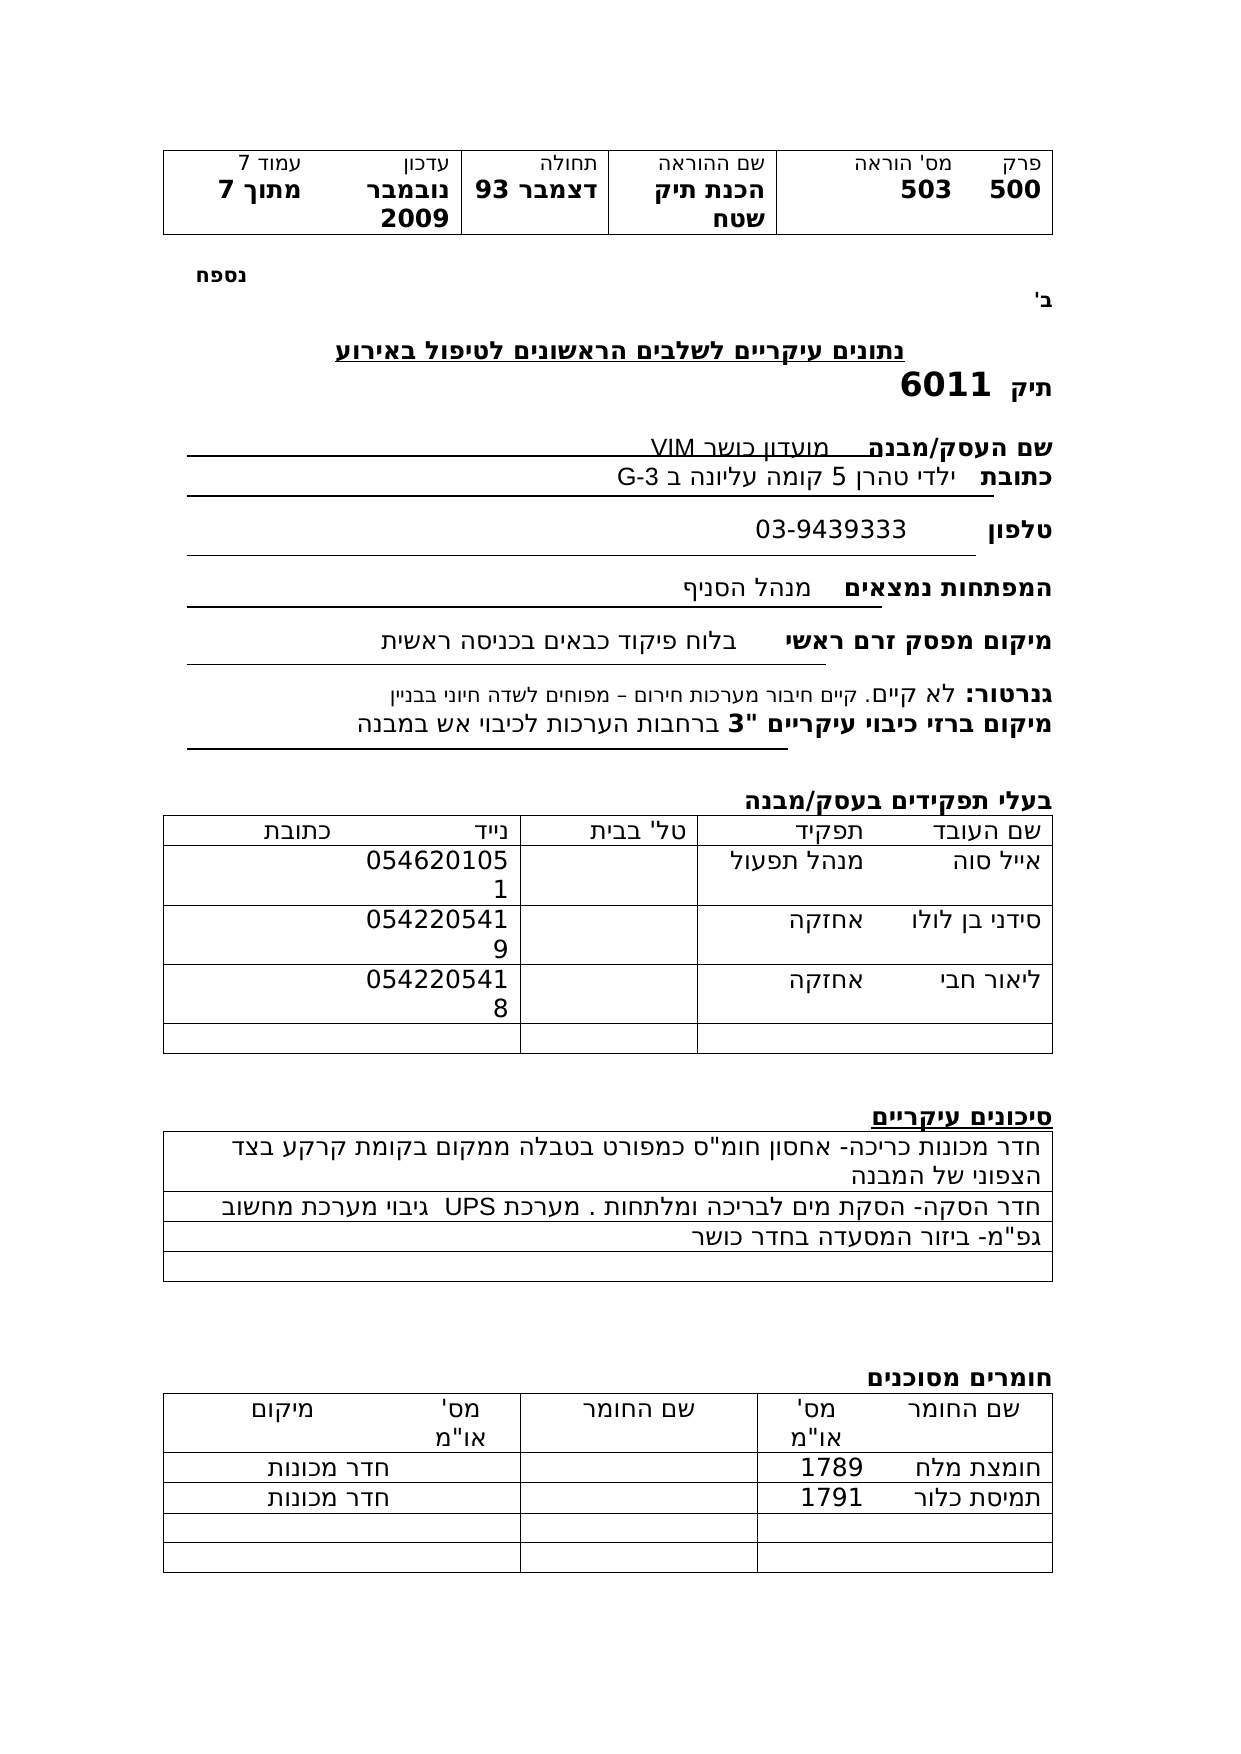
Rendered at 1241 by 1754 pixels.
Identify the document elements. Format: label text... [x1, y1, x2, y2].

table_cell [875, 1543, 1052, 1572]
table_cell [401, 1453, 520, 1482]
text נספח ב' [187, 263, 1053, 312]
table_cell חדר מכונות [164, 1453, 401, 1482]
table_header שם ההוראה הכנת תיק שטח [609, 151, 776, 234]
table_cell 0542205418 [343, 965, 520, 1023]
text מיקום ברזי כיבוי עיקריים "3 ברחבות הערכות לכיבוי אש במבנה [187, 709, 1053, 738]
table_cell [521, 1483, 757, 1512]
table_header נייד [343, 816, 520, 845]
table_cell סידני בן לולו [875, 906, 1052, 964]
table_header מס' הוראה 503 [777, 151, 964, 234]
table_cell ליאור חבי [875, 965, 1052, 1023]
table_cell [164, 1543, 401, 1572]
table_header מס' או"מ [758, 1394, 875, 1452]
table_header עמוד 7 מתוך 7 [164, 151, 313, 234]
table_header מס' או"מ [401, 1394, 520, 1452]
table_cell [401, 1514, 520, 1542]
table_cell [521, 965, 697, 1023]
table_header חדר מכונות כריכה- אחסון חומ"ס כמפורט בטבלה ממקום בקומת קרקע בצד הצפוני של המבנה [164, 1132, 1052, 1191]
table_cell אחזקה [698, 965, 875, 1023]
text טלפון 03-9439333 [187, 515, 1053, 544]
table_cell אייל סוה [875, 846, 1052, 904]
text חומרים מסוכנים [187, 1363, 1053, 1393]
table_header עדכון נובמבר 2009 [313, 151, 461, 234]
table_cell אחזקה [698, 906, 875, 964]
table_cell [521, 846, 697, 904]
table_header תפקיד [698, 816, 875, 845]
text מיקום מפסק זרם ראשי בלוח פיקוד כבאים בכניסה ראשית [187, 626, 1053, 656]
table_cell [875, 1514, 1052, 1542]
table_cell [521, 1453, 757, 1482]
table_cell תמיסת כלור [875, 1483, 1052, 1512]
table_header שם העובד [875, 816, 1052, 845]
table_cell [521, 1514, 757, 1542]
table_header תחולה דצמבר 93 [462, 151, 608, 234]
table_cell [758, 1543, 875, 1572]
table_cell מנהל תפעול [698, 846, 875, 904]
table_cell 0542205419 [343, 906, 520, 964]
text שם העסק/מבנה מועדון כושר VIM [187, 433, 1053, 462]
table_cell חומצת מלח [875, 1453, 1052, 1482]
table_cell 0546201051 [343, 846, 520, 904]
table_cell [875, 1024, 1052, 1053]
table_cell [401, 1543, 520, 1572]
table_cell [164, 1514, 401, 1542]
table_cell חדר מכונות [164, 1483, 401, 1512]
table_header מיקום [164, 1394, 401, 1452]
table_cell 1791 [758, 1483, 875, 1512]
text בעלי תפקידים בעסק/מבנה [187, 786, 1053, 815]
table_header שם החומר [875, 1394, 1052, 1452]
table_header טל' בבית [521, 816, 697, 845]
table_cell [521, 906, 697, 964]
table_header פרק 500 [964, 151, 1052, 234]
text סיכונים עיקריים [187, 1102, 1053, 1131]
table_cell [164, 1024, 343, 1053]
text כתובת ילדי טהרן 5 קומה עליונה ב G-3 [187, 462, 1053, 491]
table_cell [758, 1514, 875, 1542]
table_cell [164, 906, 343, 964]
table_cell [343, 1024, 520, 1053]
text גנרטור: לא קיים. קיים חיבור מערכות חירום – מפוחים לשדה חיוני בבניין [187, 679, 1053, 709]
table_header כתובת [164, 816, 343, 845]
table_cell גפ"מ- ביזור המסעדה בחדר כושר [164, 1222, 1052, 1251]
table_cell [164, 846, 343, 904]
table_cell 1789 [758, 1453, 875, 1482]
text תיק 6011 [187, 365, 1053, 404]
table_header שם החומר [521, 1394, 757, 1452]
text המפתחות נמצאים מנהל הסניף [187, 573, 1053, 602]
table_cell [401, 1483, 520, 1512]
table_cell [521, 1543, 757, 1572]
text נתונים עיקריים לשלבים הראשונים לטיפול באירוע [187, 336, 1053, 365]
table_cell [164, 1252, 1052, 1281]
table_cell [164, 965, 343, 1023]
table_cell [698, 1024, 875, 1053]
table_cell חדר הסקה- הסקת מים לבריכה ומלתחות . מערכת UPS גיבוי מערכת מחשוב [164, 1192, 1052, 1221]
table_cell [521, 1024, 697, 1053]
